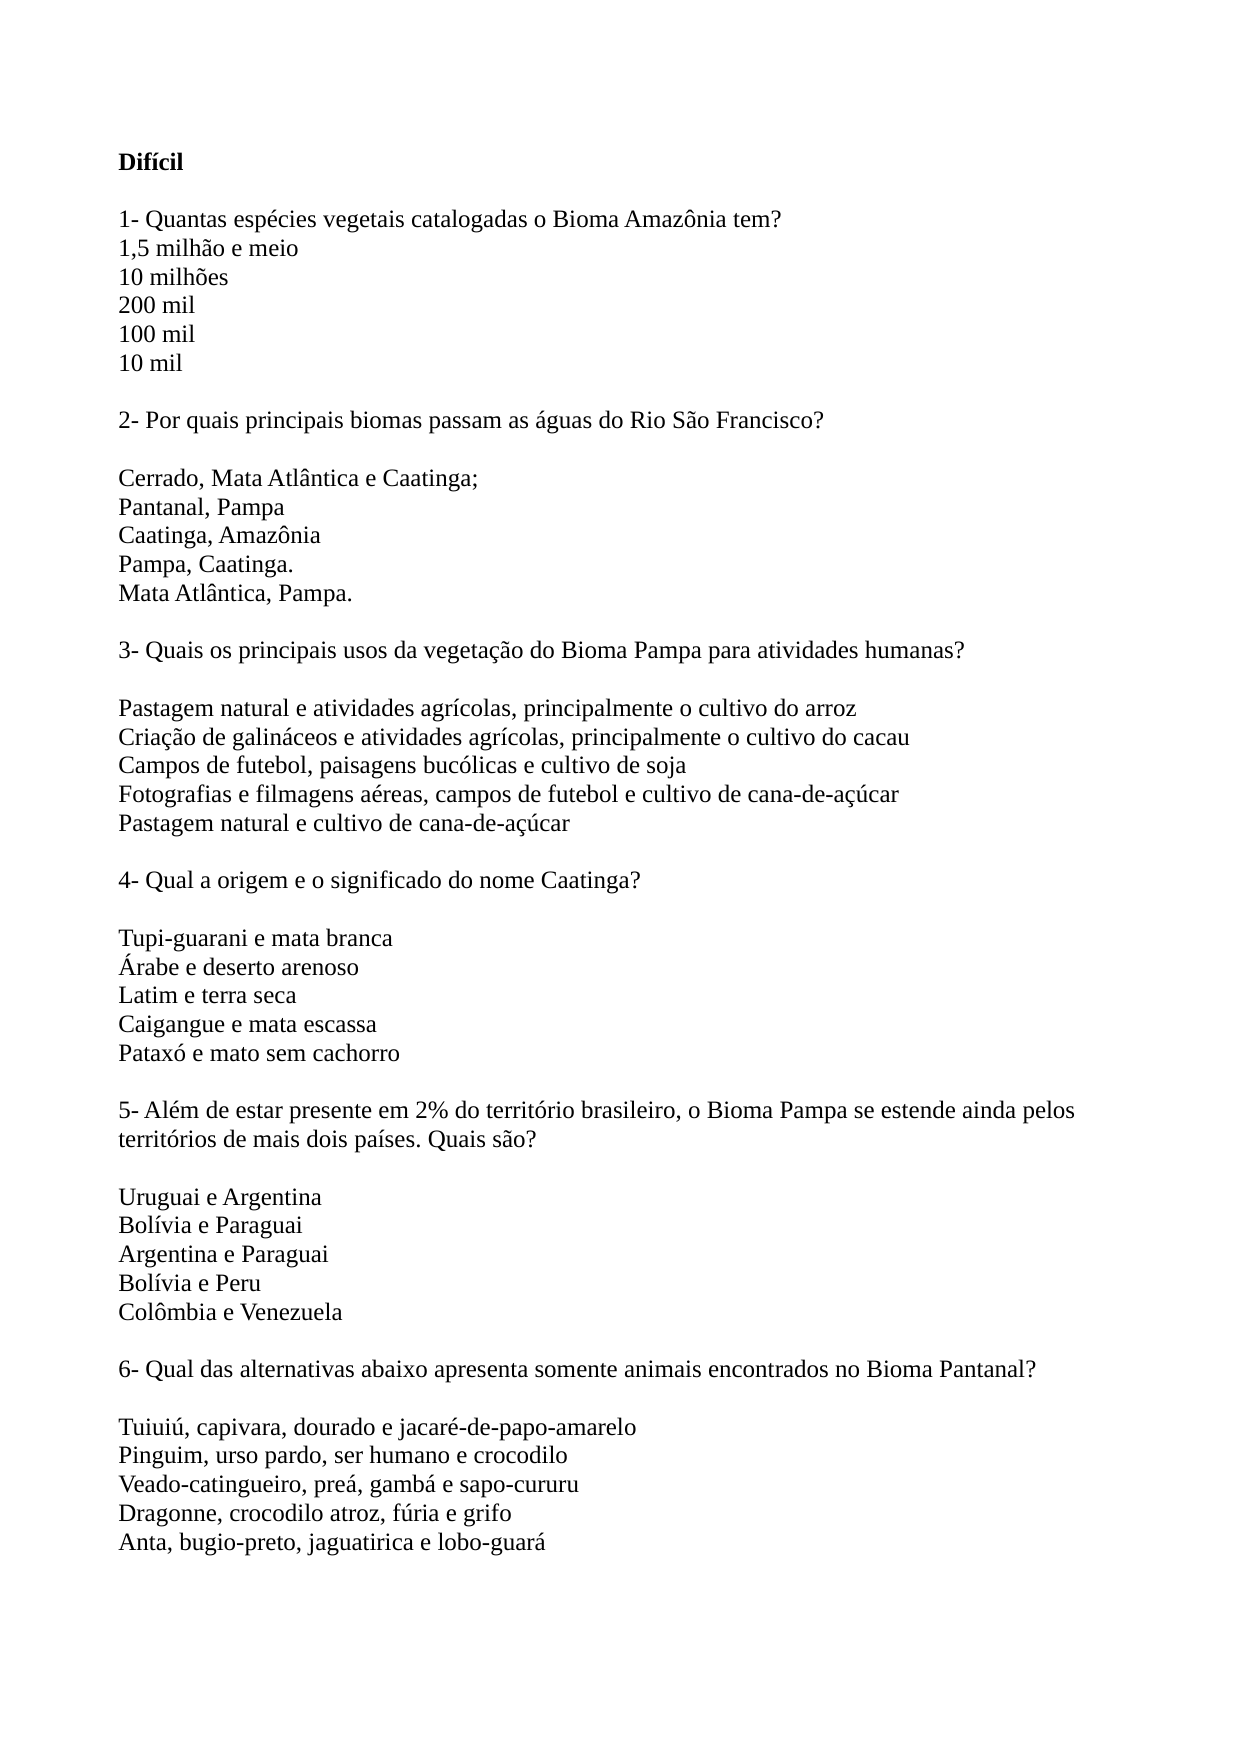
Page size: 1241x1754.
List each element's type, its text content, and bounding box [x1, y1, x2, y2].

text Anta, bugio-preto, jaguatirica e lobo-guará [118, 1527, 1122, 1556]
text Veado-catingueiro, preá, gambá e sapo-cururu [118, 1469, 1122, 1498]
text 3- Quais os principais usos da vegetação do Bioma Pampa para atividades humanas? [118, 636, 1122, 664]
text 100 mil [118, 319, 1122, 348]
text Pastagem natural e cultivo de cana-de-açúcar [118, 808, 1122, 837]
text Pastagem natural e atividades agrícolas, principalmente o cultivo do arroz [118, 693, 1122, 722]
text Dragonne, crocodilo atroz, fúria e grifo [118, 1498, 1122, 1527]
text 10 milhões [118, 262, 1122, 291]
text Colômbia e Venezuela [118, 1297, 1122, 1326]
text Bolívia e Peru [118, 1268, 1122, 1297]
text 4- Qual a origem e o significado do nome Caatinga? [118, 866, 1122, 894]
text Pataxó e mato sem cachorro [118, 1038, 1122, 1067]
text Campos de futebol, paisagens bucólicas e cultivo de soja [118, 751, 1122, 779]
text Difícil [118, 147, 1122, 176]
text 1,5 milhão e meio [118, 233, 1122, 262]
text Pinguim, urso pardo, ser humano e crocodilo [118, 1441, 1122, 1469]
text Tuiuiú, capivara, dourado e jacaré-de-papo-amarelo [118, 1412, 1122, 1441]
text 6- Qual das alternativas abaixo apresenta somente animais encontrados no Bioma Pantanal? [118, 1354, 1122, 1383]
text Árabe e deserto arenoso [118, 952, 1122, 981]
text 2- Por quais principais biomas passam as águas do Rio São Francisco? [118, 406, 1122, 434]
text Criação de galináceos e atividades agrícolas, principalmente o cultivo do cacau [118, 722, 1122, 751]
text Bolívia e Paraguai [118, 1211, 1122, 1239]
text Cerrado, Mata Atlântica e Caatinga; [118, 463, 1122, 492]
text 10 mil [118, 348, 1122, 377]
text Pantanal, Pampa [118, 492, 1122, 521]
text Fotografias e filmagens aéreas, campos de futebol e cultivo de cana-de-açúcar [118, 779, 1122, 808]
text 1- Quantas espécies vegetais catalogadas o Bioma Amazônia tem? [118, 204, 1122, 233]
text Latim e terra seca [118, 981, 1122, 1009]
text Argentina e Paraguai [118, 1239, 1122, 1268]
text Mata Atlântica, Pampa. [118, 578, 1122, 607]
text Uruguai e Argentina [118, 1182, 1122, 1211]
text Tupi-guarani e mata branca [118, 923, 1122, 952]
text Pampa, Caatinga. [118, 549, 1122, 578]
text Caatinga, Amazônia [118, 521, 1122, 549]
text 200 mil [118, 291, 1122, 319]
text 5- Além de estar presente em 2% do território brasileiro, o Bioma Pampa se estende ainda pelos territórios de mais dois países. Quais são? [118, 1096, 1122, 1153]
text Caigangue e mata escassa [118, 1009, 1122, 1038]
